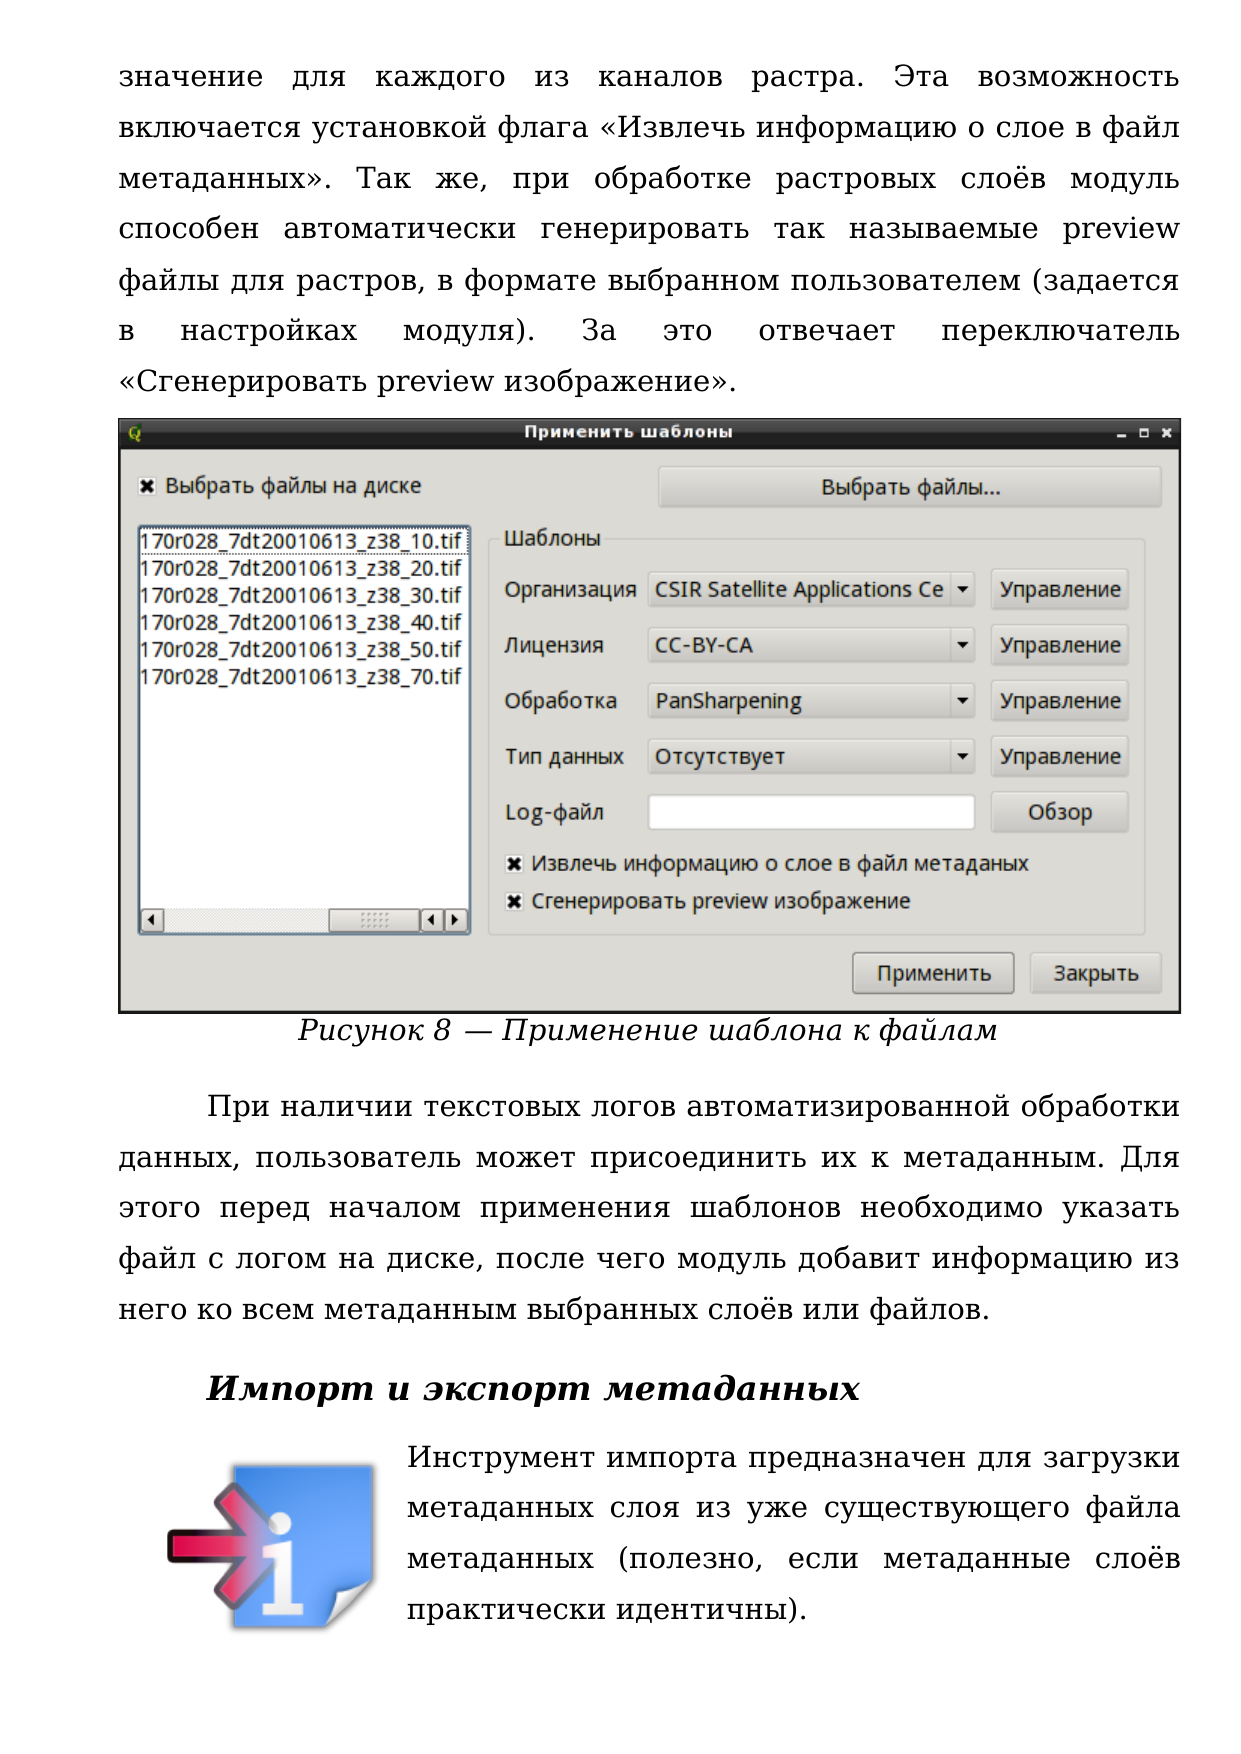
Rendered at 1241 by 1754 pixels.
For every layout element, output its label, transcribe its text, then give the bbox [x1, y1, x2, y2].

table_header Инструмент импорта предназначен для загрузки метаданных слоя из уже существующего файла метаданных (полезно, если метаданные слоёв практически идентичны). [407, 1440, 1181, 1688]
text При наличии текстовых логов автоматизированной обработки данных, пользователь может присоединить их к метаданным. Для этого перед началом применения шаблонов необходимо указать файл с логом на диске, после чего модуль добавит информацию из него ко всем метаданным выбранных слоёв или файлов. [118, 1089, 1181, 1327]
text значение для каждого из каналов растра. Эта возможность включается установкой флага «Извлечь информацию о слое в файл метаданных». Так же, при обработке растровых слоёв модуль способен автоматически генерировать так называемые preview файлы для растров, в формате выбранном пользователем (задается в настройках модуля). За это отвечает переключатель «Сгенерировать preview изображение». [118, 59, 1181, 399]
picture [118, 418, 1182, 1014]
text Рисунок 8 — Применение шаблона к файлам [118, 1014, 1181, 1048]
picture [167, 1440, 382, 1654]
table_header [142, 1440, 407, 1688]
title Импорт и экспорт метаданных [118, 1369, 1181, 1408]
